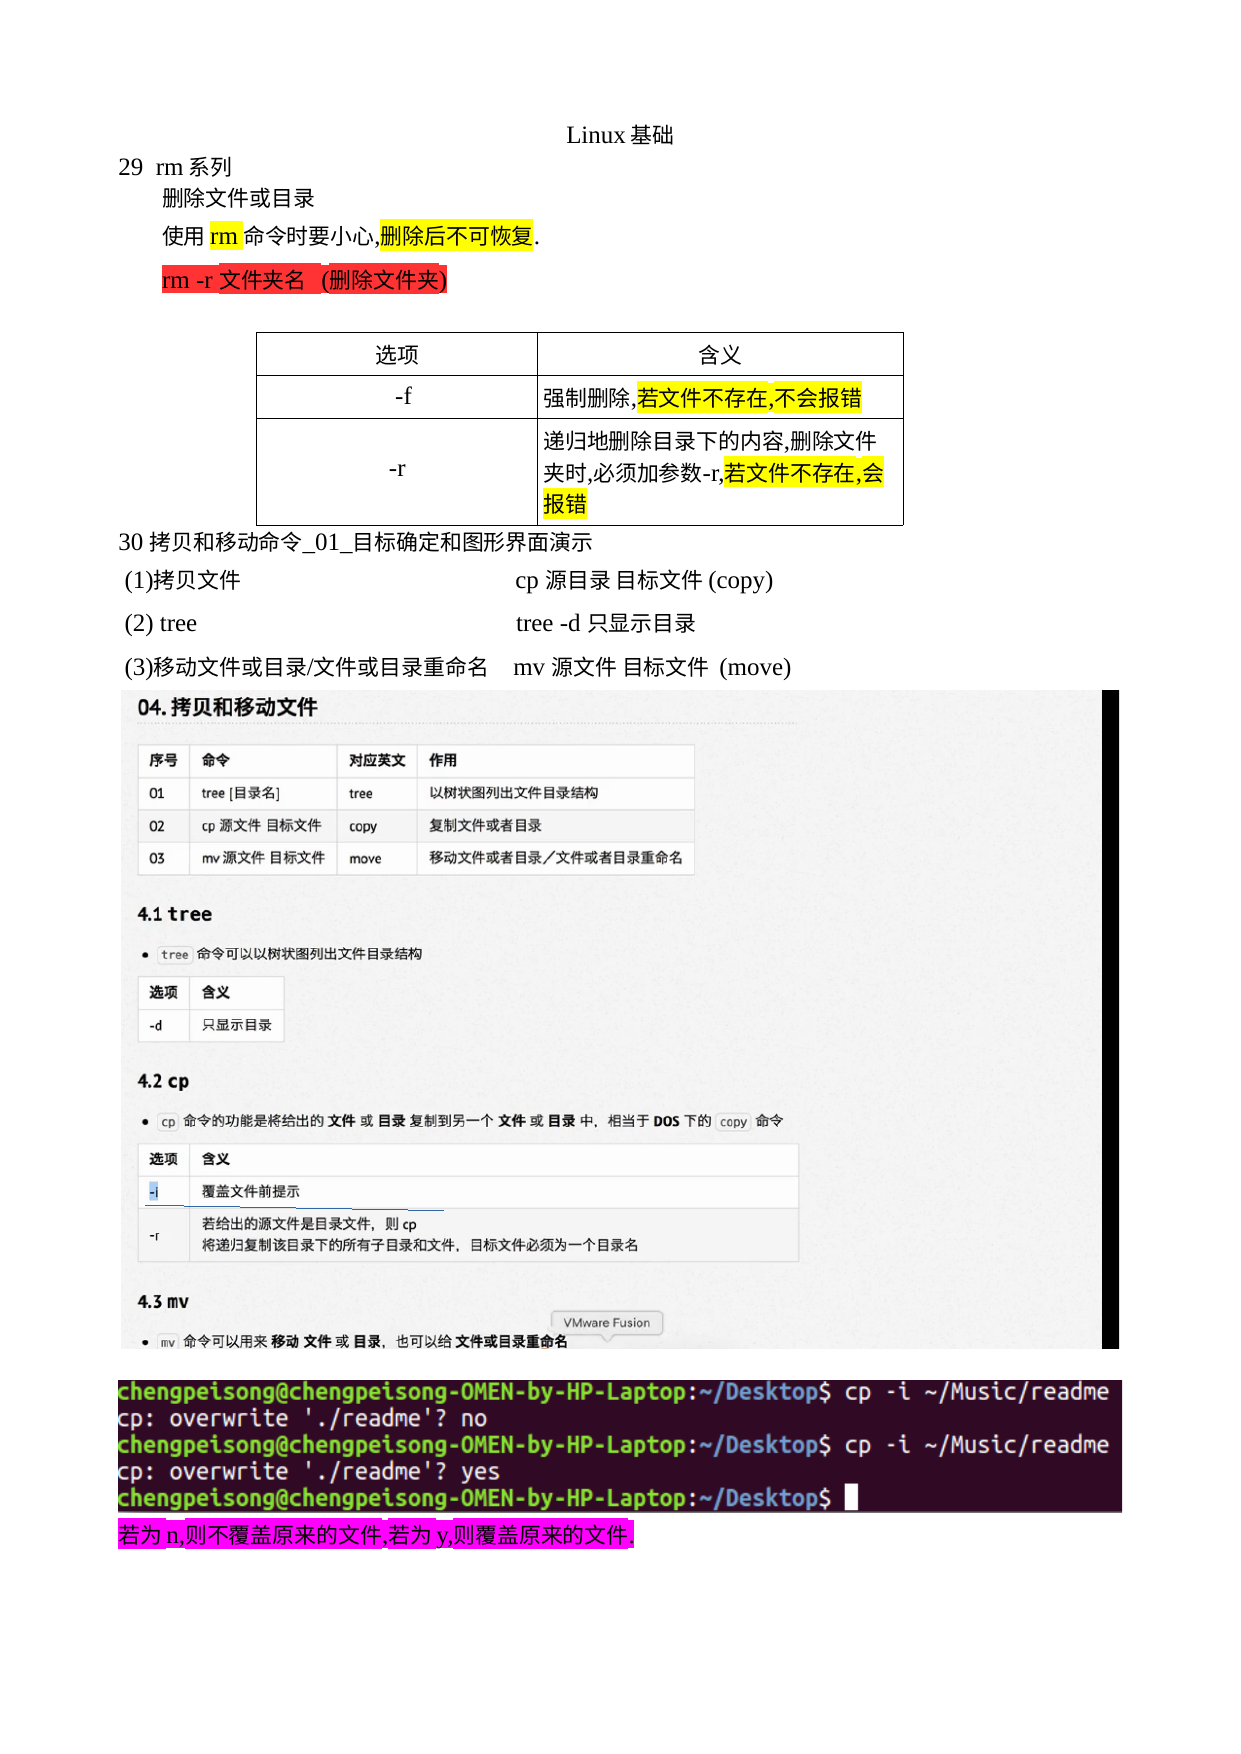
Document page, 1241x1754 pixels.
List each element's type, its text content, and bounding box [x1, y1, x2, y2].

text (3)移动文件或目录/文件或目录重命名 mv 源文件 目标文件 (move) [118, 650, 1122, 681]
text 30 拷贝和移动命令_01_目标确定和图形界面演示 [118, 525, 1122, 557]
table_header 选项 [257, 333, 537, 375]
table_cell -f [257, 376, 537, 418]
text rm -r 文件夹名 (删除文件夹) [118, 263, 1122, 294]
table_cell 递归地删除目录下的内容,删除文件夹时,必须加参数-r,若文件不存在,会报错 [538, 419, 903, 525]
table_cell -r [257, 419, 537, 525]
text (2) tree tree -d 只显示目录 [118, 606, 1122, 638]
picture [118, 1380, 1123, 1513]
picture [121, 690, 1120, 1349]
text Linux基础 [118, 118, 1122, 150]
table_cell 强制删除,若文件不存在,不会报错 [538, 376, 903, 418]
text 使用rm命令时要小心,删除后不可恢复. [118, 219, 1122, 251]
text (1)拷贝文件 cp 源目录 目标文件 (copy) [118, 563, 1122, 594]
table_header 含义 [538, 333, 903, 375]
text 若为n,则不覆盖原来的文件,若为y,则覆盖原来的文件. [118, 1513, 1122, 1549]
text 删除文件或目录 [118, 181, 1122, 213]
text 29 rm系列 [118, 150, 1122, 181]
